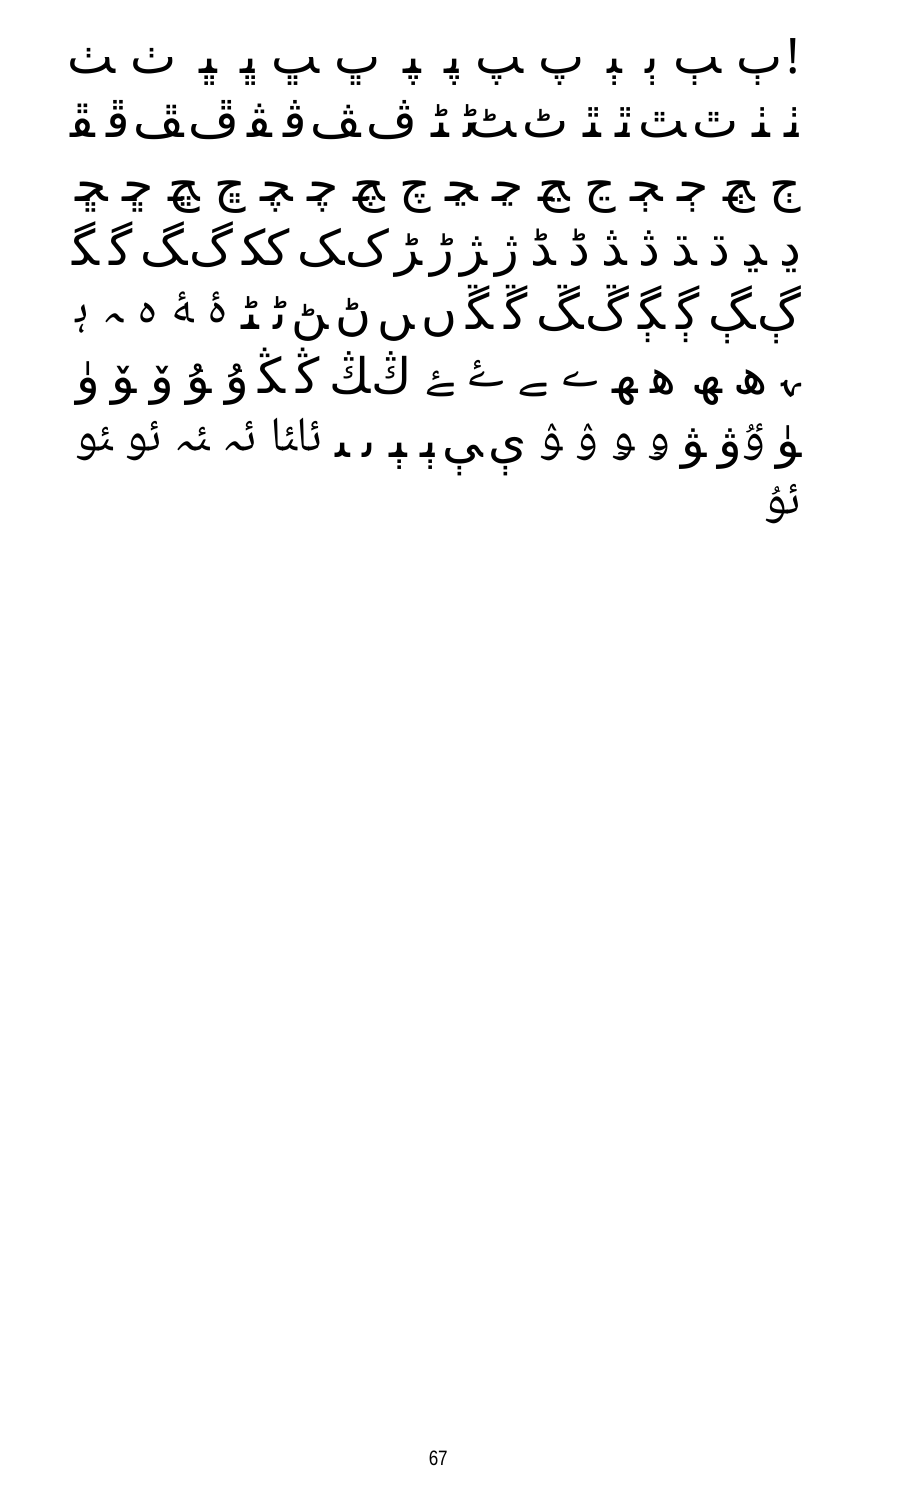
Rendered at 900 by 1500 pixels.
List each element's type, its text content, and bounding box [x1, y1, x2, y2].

text ﭠ ﭡ ﭢ ﭣ ﭤ ﭥ ﭦ ﭧﭨ ﭩ ﭪ ﭫ ﭬ ﭭ ﭮ ﭯ ﭰ ﭱ ﭲ ﭳ ﭴ ﭵ ﭶ ﭷ ﭸ ﭹ ﭺ ﭻ ﭼ ﭽ ﭾ ﭿ ﮀ ﮁ ﮂ ﮃ ﮄ ﮅ ﮆ ﮇ ﮈ ﮉ ﮊ ﮋ ﮌ ﮍ ﮎ ﮏ ﮐﮑ ﮒ ﮓ ﮔ ﮕ ﮖ ﮗ ﮘ ﮙ ﮚ ﮛ ﮜ ﮝ ﮞ ﮟ ﮠ ﮡ ﮢ ﮣ ﮤ ﮥ ﮦ ﮧ ﮨ ﮩ ﮪ ﮫ ﮬ ﮭ ﮮ ﮯ ﮰ ﮱ ﯓ ﯔ ﯕ ﯖ ﯗ ﯘ ﯙ ﯚ ﯛ ﯜ ﯝﯞ ﯟ ﯠ ﯡ ﯢ ﯣ ﯤ ﯥ ﯦ ﯧ ﯨ ﯩ ﯪﯫ ﯬ ﯭ ﯮ ﯯ ﯰ [75, 94, 801, 541]
text !ﭒ ﭓ ﭔ ﭕ ﭖ ﭗ ﭘ ﭙ ﭚ ﭛ ﭜ ﭝ ﭞ ﭟ [75, 30, 801, 94]
